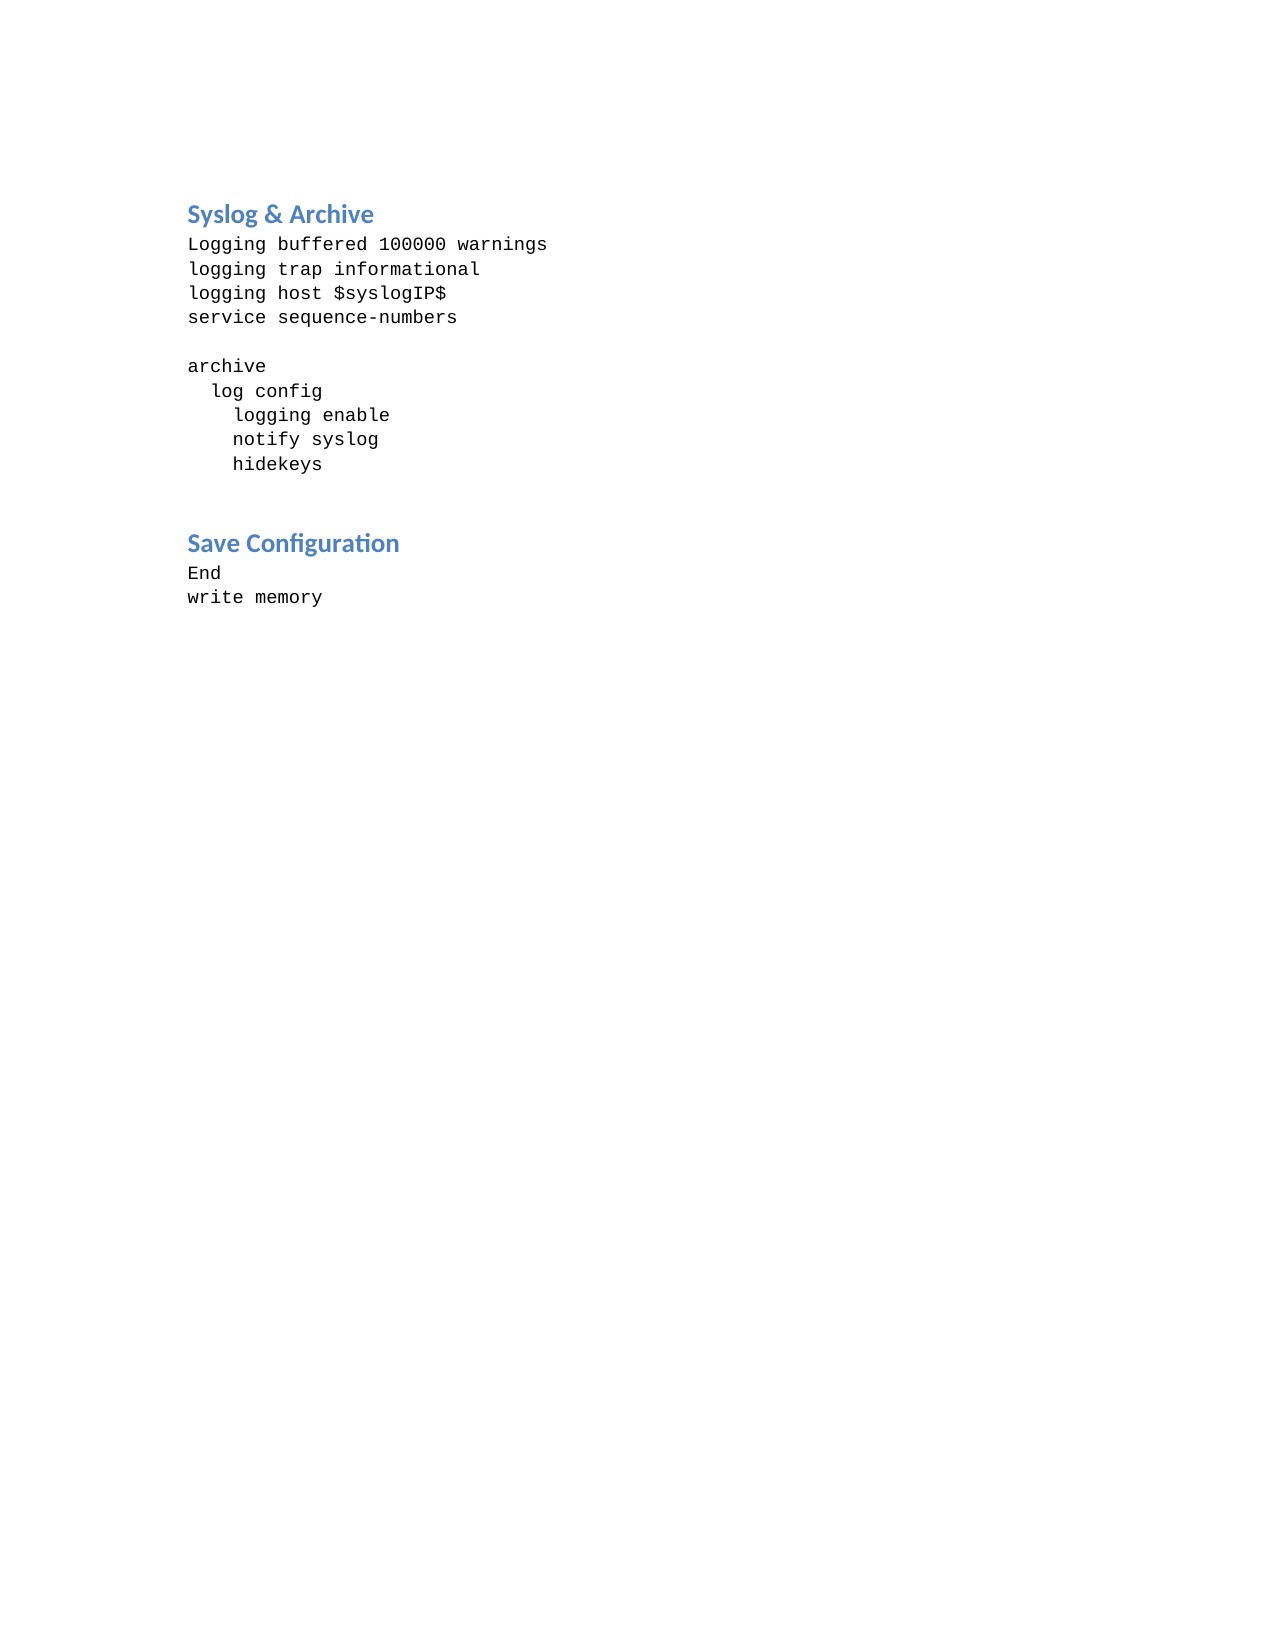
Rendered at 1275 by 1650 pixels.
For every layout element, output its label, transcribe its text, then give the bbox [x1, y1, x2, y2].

text logging enable [187, 406, 1087, 427]
subtitle Syslog & Archive [187, 197, 1087, 230]
subtitle Save Configuration [187, 526, 1087, 559]
text service sequence-numbers [187, 308, 1087, 329]
text logging trap informational [187, 259, 1087, 281]
text Logging buffered 100000 warnings [187, 235, 1087, 256]
text hidekeys [187, 454, 1087, 476]
text logging host $syslogIP$ [187, 284, 1087, 305]
text archive [187, 357, 1087, 378]
text log config [187, 381, 1087, 403]
text End [187, 564, 1087, 585]
text write memory [187, 588, 1087, 609]
text notify syslog [187, 430, 1087, 451]
